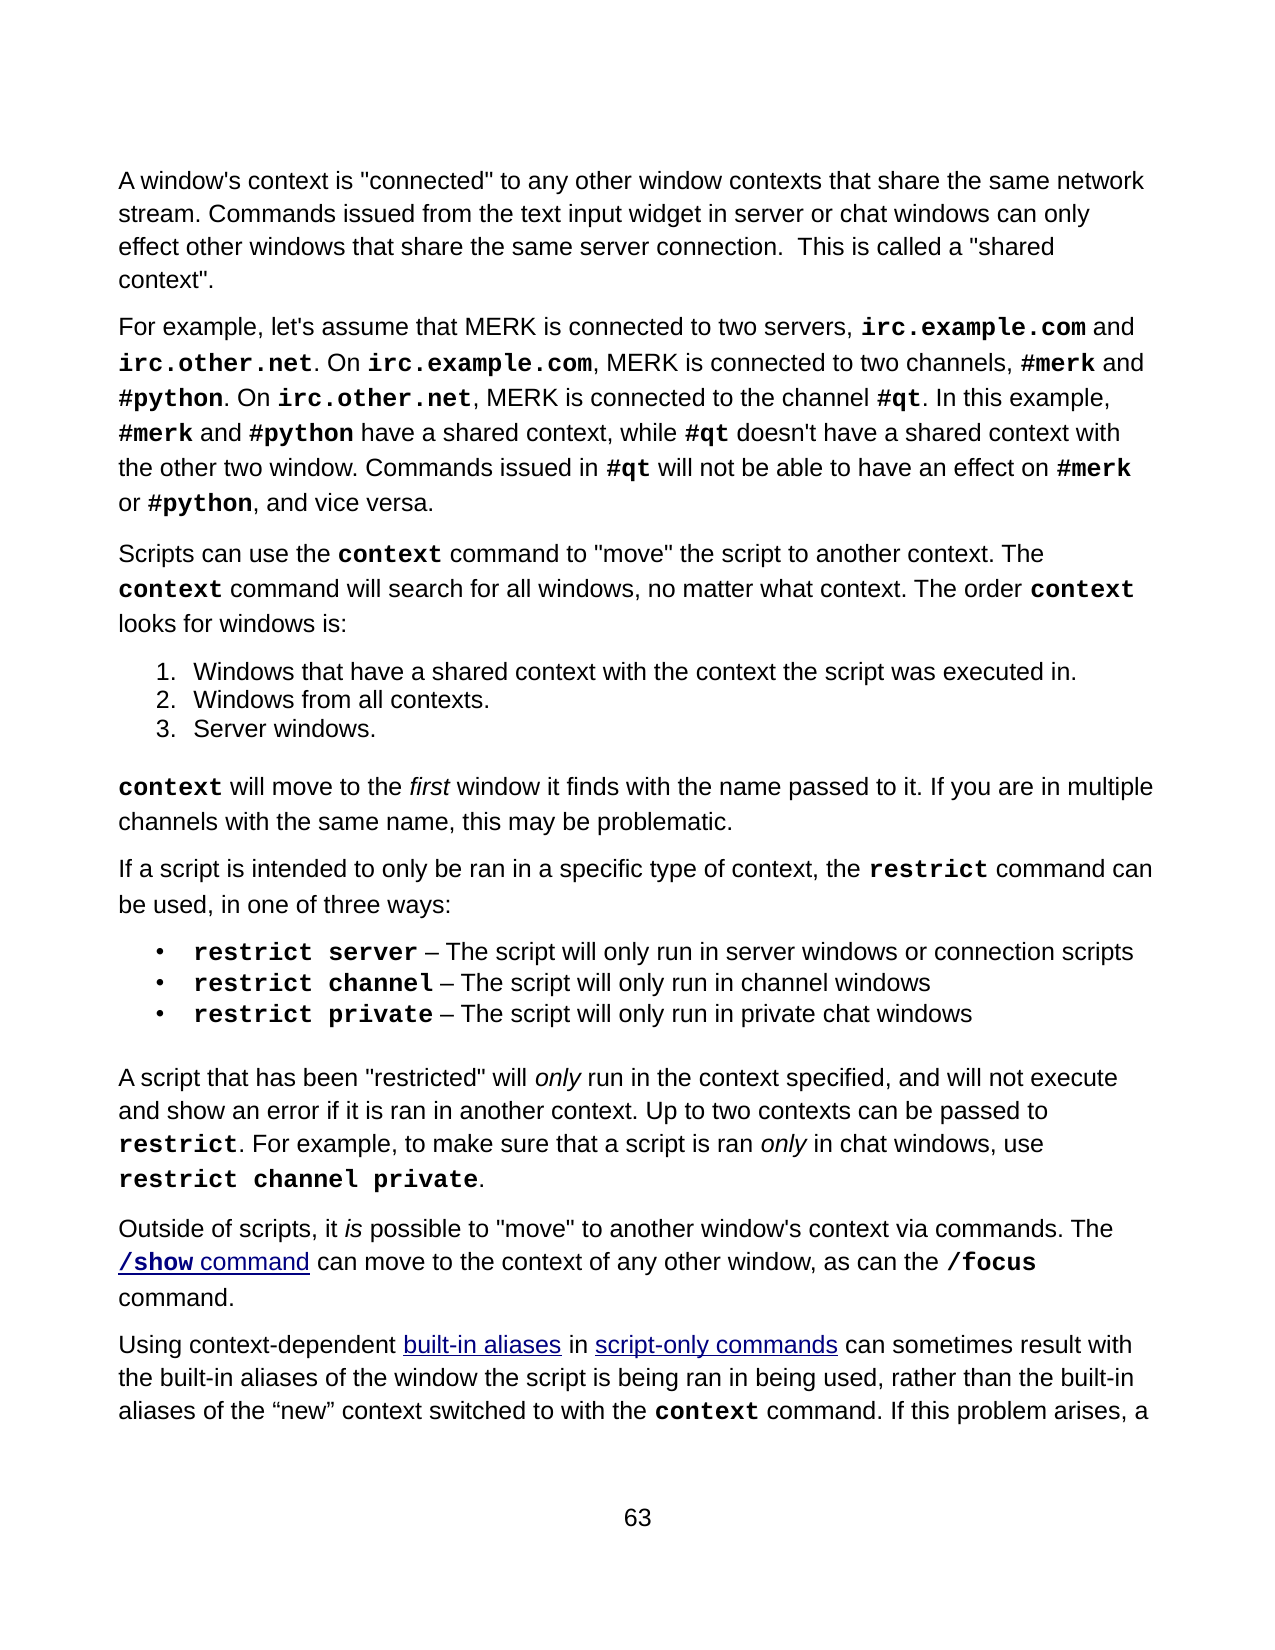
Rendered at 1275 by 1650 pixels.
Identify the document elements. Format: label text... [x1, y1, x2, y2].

text Using context-dependent built-in aliases in script-only commands can sometimes result with the built-in aliases of the window the script is being ran in being used, rather than the built-in aliases of the “new” context switched to with the context command. If this problem arises, a [118, 1330, 1157, 1427]
text Scripts can use the context command to "move" the script to another context. The context command will search for all windows, no matter what context. The order context looks for windows is: [118, 538, 1157, 638]
list Windows that have a shared context with the context the script was executed in. [156, 657, 1157, 685]
list Windows from all contexts. [156, 685, 1157, 714]
text A script that has been "restricted" will only run in the context specified, and will not execute and show an error if it is ran in another context. Up to two contexts can be passed to restrict. For example, to make sure that a script is ran only in chat windows, use restrict channel private. [118, 1030, 1157, 1195]
list restrict channel – The script will only run in channel windows [156, 968, 1157, 999]
text context will move to the first window it finds with the name passed to it. If you are in multiple channels with the same name, this may be problematic. [118, 772, 1157, 836]
text If a script is intended to only be ran in a specific type of context, the restrict command can be used, in one of three ways: [118, 854, 1157, 918]
text Outside of scripts, it is possible to "move" to another window's context via commands. The /show command can move to the context of any other window, as can the /focus command. [118, 1214, 1157, 1311]
text A window's context is "connected" to any other window contexts that share the same network stream. Commands issued from the text input widget in server or chat windows can only effect other windows that share the same server connection. This is called a "shared context". [118, 166, 1157, 293]
text For example, let's assume that MERK is connected to two servers, irc.example.com and irc.other.net. On irc.example.com, MERK is connected to two channels, #merk and #python. On irc.other.net, MERK is connected to the channel #qt. In this example, #merk and #python have a shared context, while #qt doesn't have a shared context with the other two window. Commands issued in #qt will not be able to have an effect on #merk or #python, and vice versa. [118, 312, 1157, 519]
list restrict server – The script will only run in server windows or connection scripts [156, 937, 1157, 968]
list restrict private – The script will only run in private chat windows [156, 999, 1157, 1030]
list Server windows. [156, 714, 1157, 743]
